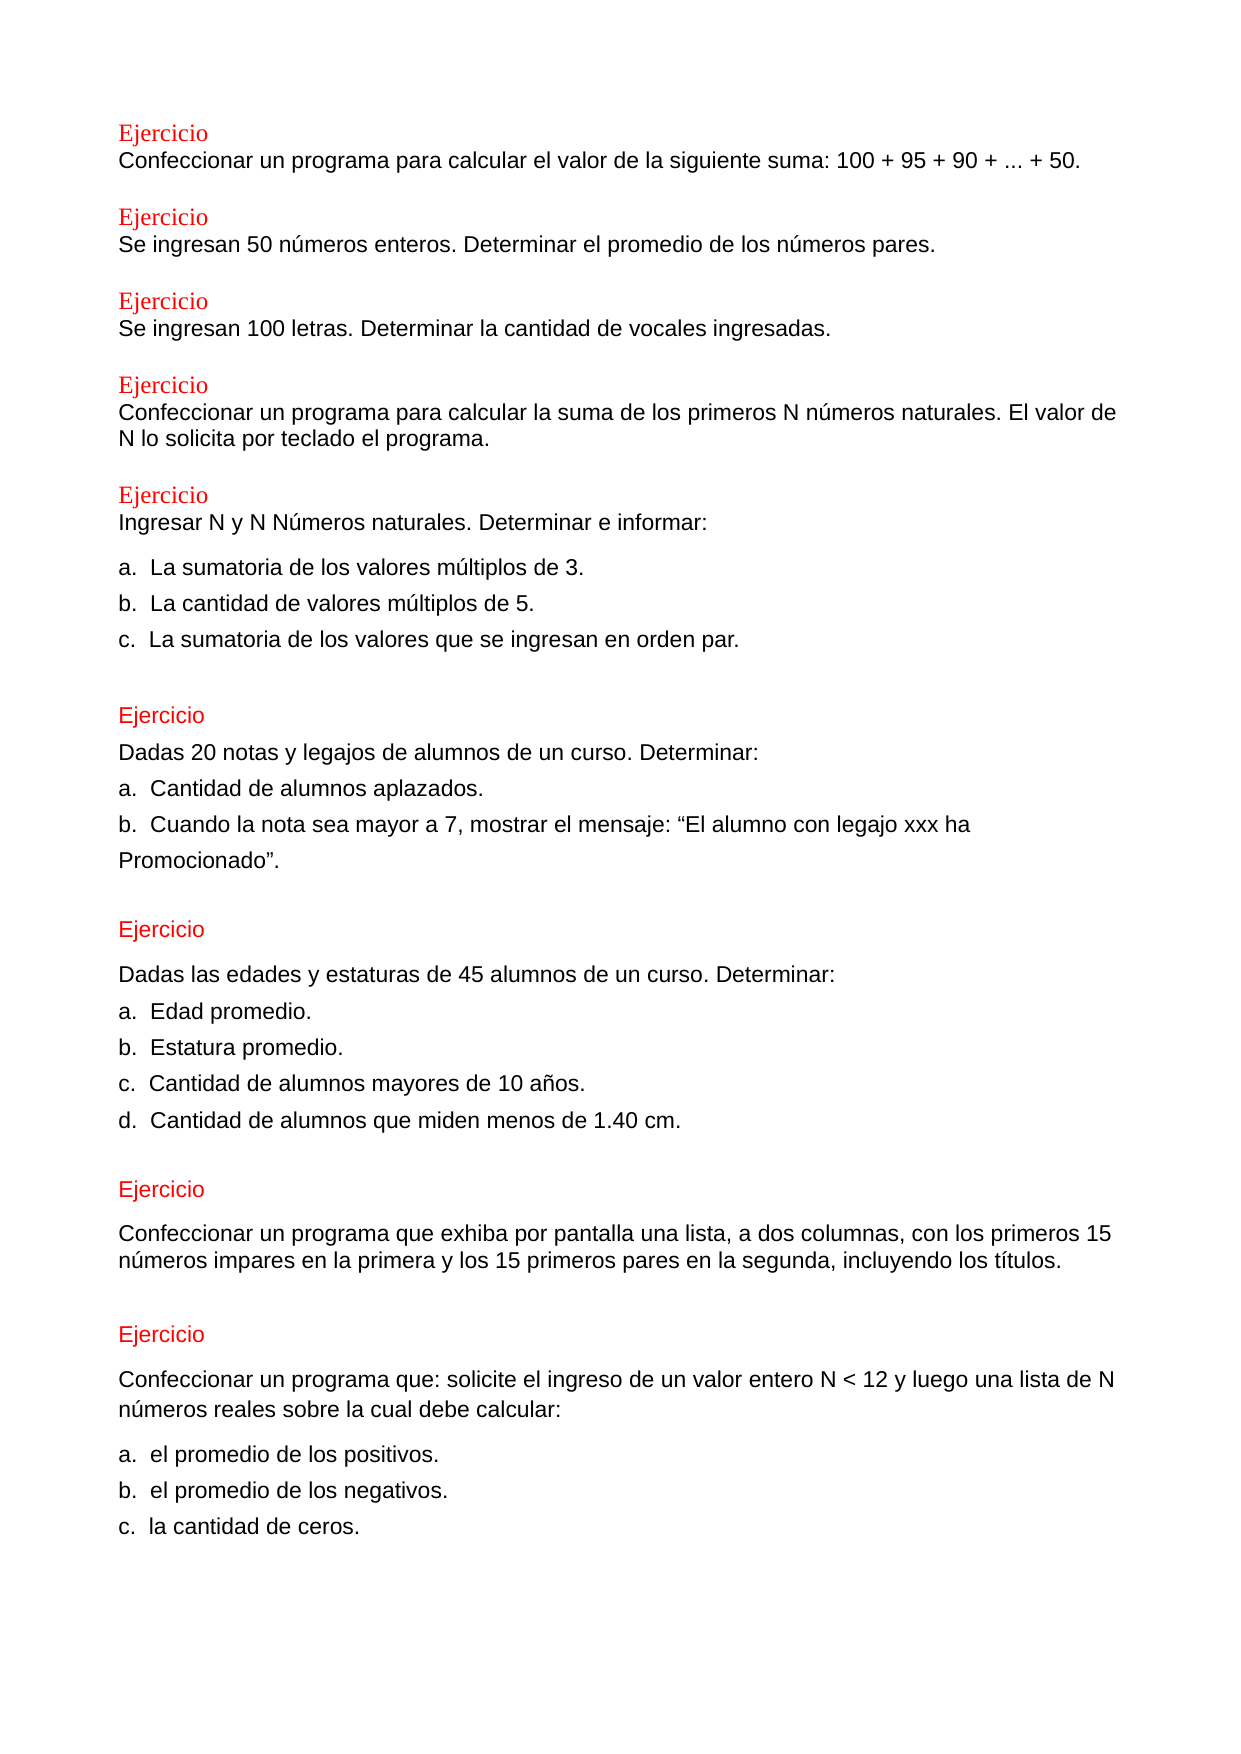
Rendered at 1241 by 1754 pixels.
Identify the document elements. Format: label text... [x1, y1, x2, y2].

text Confeccionar un programa para calcular el valor de la siguiente suma: 100 + 95 + 90 + ... + 50. [118, 147, 1122, 173]
text c. la cantidad de ceros. [118, 1513, 1122, 1539]
text Ejercicio [118, 1143, 1122, 1202]
text c. Cantidad de alumnos mayores de 10 años. [118, 1070, 1122, 1097]
text Confeccionar un programa que: solicite el ingreso de un valor entero N < 12 y luego una lista de N números reales sobre la cual debe calcular: [118, 1366, 1122, 1422]
text Se ingresan 100 letras. Determinar la cantidad de vocales ingresadas. [118, 314, 1122, 341]
text a. Edad promedio. [118, 998, 1122, 1024]
text Dadas las edades y estaturas de 45 alumnos de un curso. Determinar: [118, 961, 1122, 988]
text b. Estatura promedio. [118, 1034, 1122, 1060]
text Ejercicio [118, 702, 1122, 728]
text a. Cantidad de alumnos aplazados. [118, 775, 1122, 801]
text b. el promedio de los negativos. [118, 1477, 1122, 1503]
text Ejercicio [118, 202, 1122, 231]
text Confeccionar un programa que exhiba por pantalla una lista, a dos columnas, con los primeros 15 números impares en la primera y los 15 primeros pares en la segunda, incluyendo los títulos. [118, 1220, 1122, 1273]
text Ejercicio [118, 480, 1122, 509]
text a. La sumatoria de los valores múltiplos de 3. [118, 553, 1122, 580]
text Ejercicio [118, 1321, 1122, 1347]
text a. el promedio de los positivos. [118, 1441, 1122, 1467]
text Ejercicio [118, 884, 1122, 943]
text Dadas 20 notas y legajos de alumnos de un curso. Determinar: [118, 738, 1122, 765]
text Ejercicio [118, 286, 1122, 314]
text b. Cuando la nota sea mayor a 7, mostrar el mensaje: “El alumno con legajo xxx ha Promocionado”. [118, 811, 1122, 874]
text Ingresar N y N Números naturales. Determinar e informar: [118, 509, 1122, 535]
text b. La cantidad de valores múltiplos de 5. [118, 590, 1122, 616]
text Ejercicio [118, 370, 1122, 398]
text c. La sumatoria de los valores que se ingresan en orden par. [118, 626, 1122, 652]
text Confeccionar un programa para calcular la suma de los primeros N números naturales. El valor de N lo solicita por teclado el programa. [118, 398, 1122, 451]
text Ejercicio [118, 118, 1122, 147]
text Se ingresan 50 números enteros. Determinar el promedio de los números pares. [118, 231, 1122, 257]
text d. Cantidad de alumnos que miden menos de 1.40 cm. [118, 1107, 1122, 1133]
